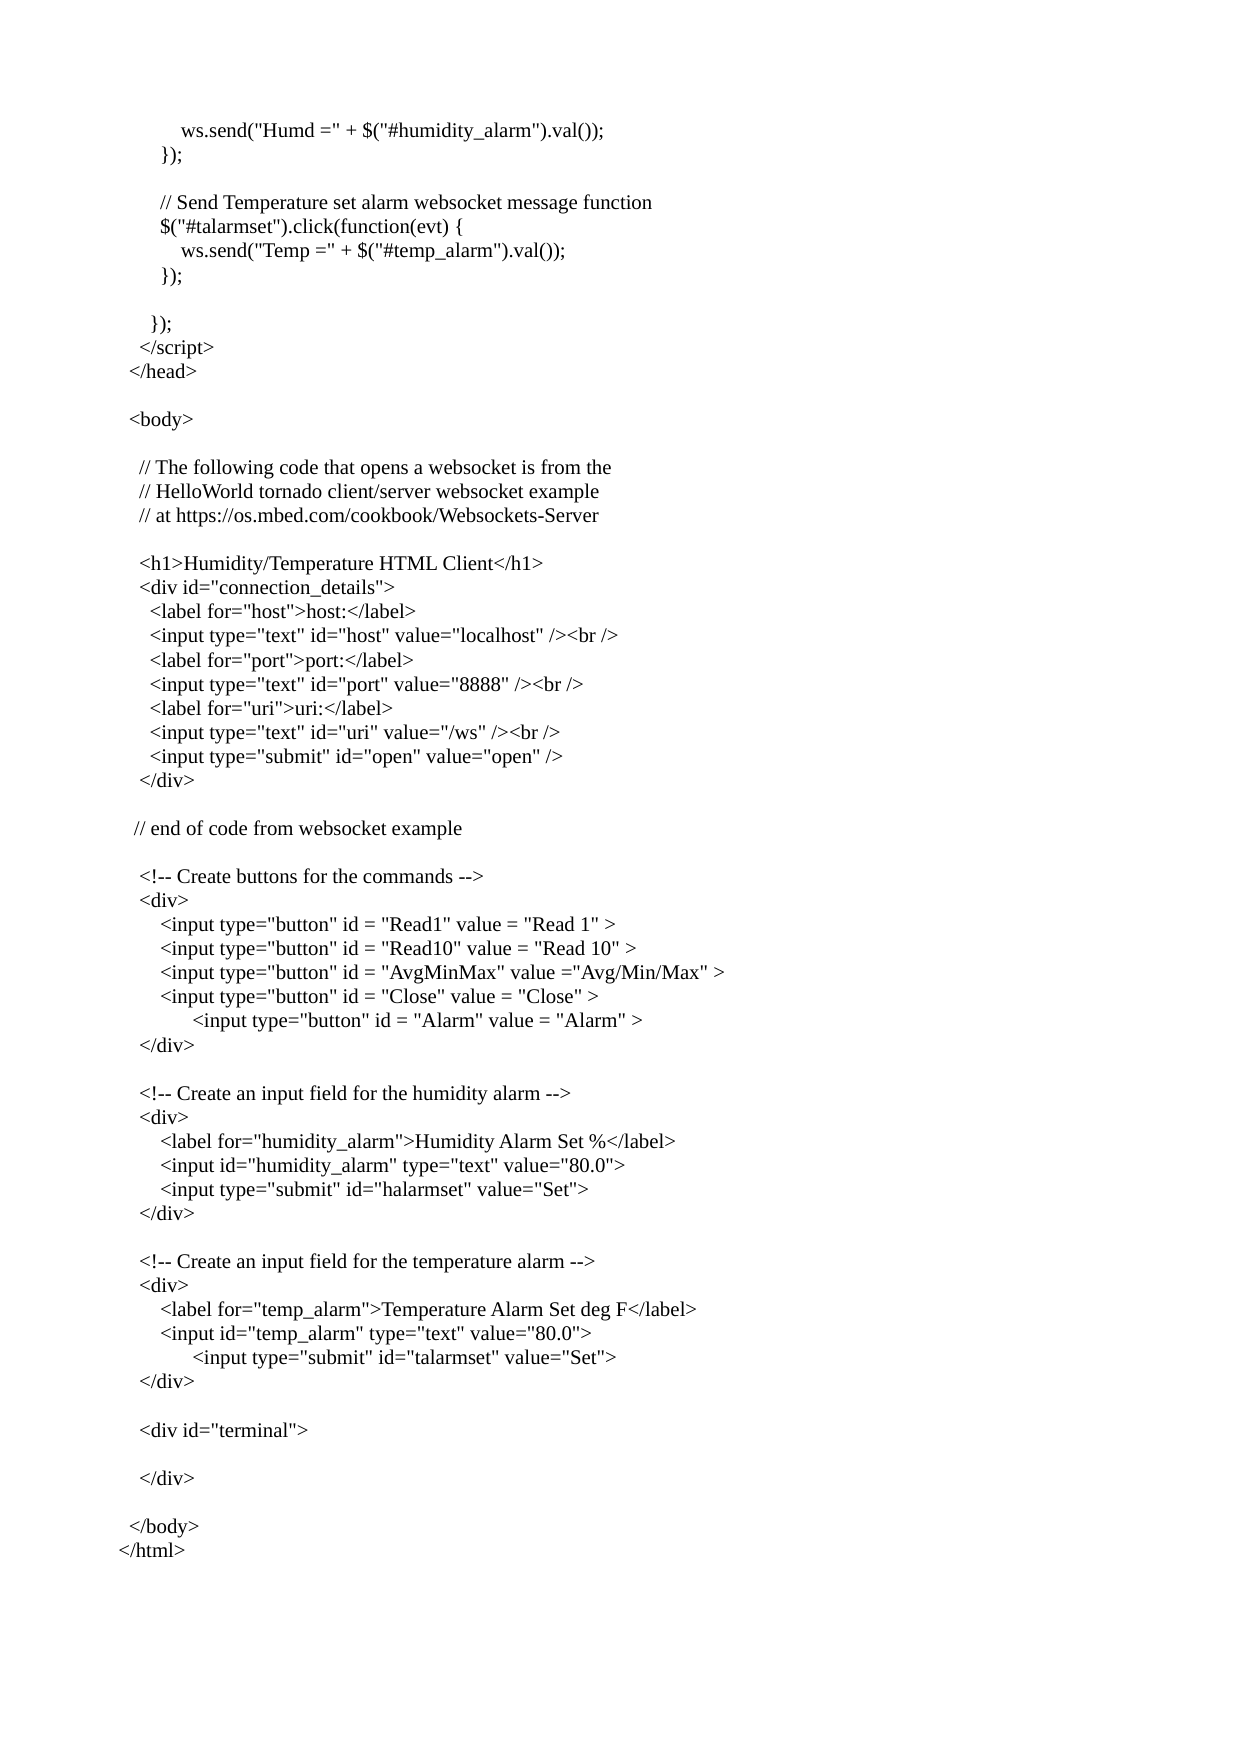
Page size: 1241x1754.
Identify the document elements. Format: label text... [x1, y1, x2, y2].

text // The following code that opens a websocket is from the [118, 455, 1122, 479]
text ws.send("Temp =" + $("#temp_alarm").val()); [118, 238, 1122, 262]
text <div> [118, 1105, 1122, 1129]
text // end of code from websocket example [118, 816, 1122, 840]
text </html> [118, 1538, 1122, 1562]
text <input id="humidity_alarm" type="text" value="80.0"> [118, 1153, 1122, 1177]
text <input type="button" id = "Close" value = "Close" > [118, 984, 1122, 1008]
text </div> [118, 1369, 1122, 1393]
text <input type="text" id="host" value="localhost" /><br /> [118, 623, 1122, 647]
text }); [118, 262, 1122, 287]
text <input type="button" id = "Read1" value = "Read 1" > [118, 912, 1122, 936]
text <label for="port">port:</label> [118, 647, 1122, 672]
text ws.send("Humd =" + $("#humidity_alarm").val()); [118, 118, 1122, 142]
text <h1>Humidity/Temperature HTML Client</h1> [118, 551, 1122, 575]
text <input type="submit" id="talarmset" value="Set"> [118, 1345, 1122, 1369]
text </div> [118, 1201, 1122, 1225]
text // HelloWorld tornado client/server websocket example [118, 479, 1122, 503]
text <div id="connection_details"> [118, 575, 1122, 599]
text </body> [118, 1514, 1122, 1538]
text <!-- Create an input field for the temperature alarm --> [118, 1249, 1122, 1273]
text <label for="temp_alarm">Temperature Alarm Set deg F</label> [118, 1297, 1122, 1321]
text <div id="terminal"> [118, 1417, 1122, 1442]
text <label for="humidity_alarm">Humidity Alarm Set %</label> [118, 1129, 1122, 1153]
text // at https://os.mbed.com/cookbook/Websockets-Server [118, 503, 1122, 527]
text <input type="button" id = "AvgMinMax" value ="Avg/Min/Max" > [118, 960, 1122, 984]
text }); [118, 311, 1122, 335]
text </script> [118, 335, 1122, 359]
text <input type="button" id = "Alarm" value = "Alarm" > [118, 1008, 1122, 1032]
text }); [118, 142, 1122, 166]
text <label for="uri">uri:</label> [118, 696, 1122, 720]
text <input type="button" id = "Read10" value = "Read 10" > [118, 936, 1122, 960]
text // Send Temperature set alarm websocket message function [118, 190, 1122, 214]
text </div> [118, 768, 1122, 792]
text <!-- Create an input field for the humidity alarm --> [118, 1081, 1122, 1105]
text <input type="text" id="port" value="8888" /><br /> [118, 672, 1122, 696]
text <div> [118, 888, 1122, 912]
text <input type="submit" id="halarmset" value="Set"> [118, 1177, 1122, 1201]
text </head> [118, 359, 1122, 383]
text <!-- Create buttons for the commands --> [118, 864, 1122, 888]
text <input id="temp_alarm" type="text" value="80.0"> [118, 1321, 1122, 1345]
text <input type="text" id="uri" value="/ws" /><br /> [118, 720, 1122, 744]
text <input type="submit" id="open" value="open" /> [118, 744, 1122, 768]
text <div> [118, 1273, 1122, 1297]
text </div> [118, 1466, 1122, 1490]
text $("#talarmset").click(function(evt) { [118, 214, 1122, 238]
text </div> [118, 1032, 1122, 1057]
text <label for="host">host:</label> [118, 599, 1122, 623]
text <body> [118, 407, 1122, 431]
